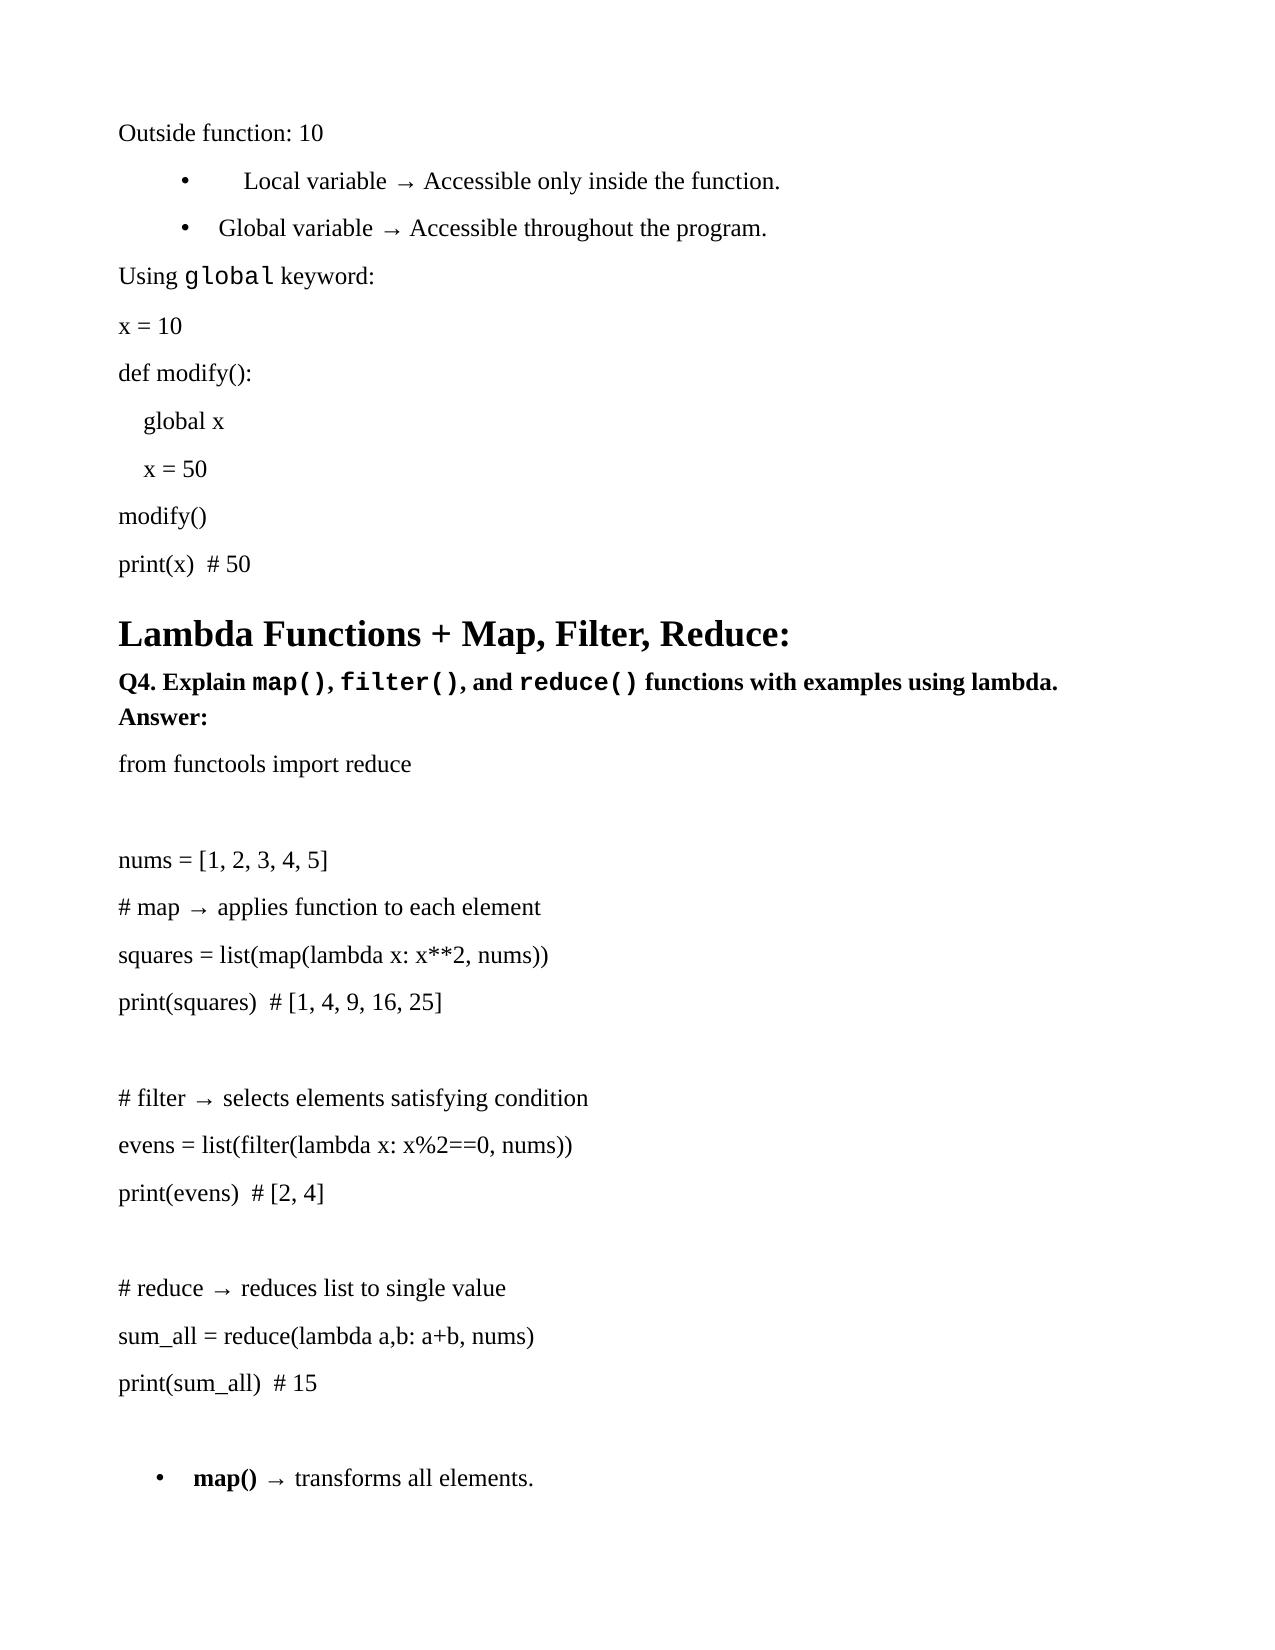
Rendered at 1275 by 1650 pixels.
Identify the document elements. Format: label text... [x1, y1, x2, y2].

text # map → applies function to each element [118, 892, 1157, 921]
list Global variable → Accessible throughout the program. [181, 213, 1157, 242]
text print(x) # 50 [118, 549, 1157, 578]
text def modify(): [118, 358, 1157, 387]
text Using global keyword: [118, 261, 1157, 292]
text modify() [118, 501, 1157, 530]
text print(evens) # [2, 4] [118, 1178, 1157, 1207]
text x = 50 [118, 454, 1157, 482]
text nums = [1, 2, 3, 4, 5] [118, 845, 1157, 873]
text print(squares) # [1, 4, 9, 16, 25] [118, 987, 1157, 1016]
list Local variable → Accessible only inside the function. [181, 166, 1157, 194]
subtitle Lambda Functions + Map, Filter, Reduce: [118, 611, 1157, 654]
text Outside function: 10 [118, 118, 1157, 147]
text squares = list(map(lambda x: x**2, nums)) [118, 940, 1157, 969]
text # filter → selects elements satisfying condition [118, 1083, 1157, 1111]
text Q4. Explain map(), filter(), and reduce() functions with examples using lambda. Answer: [118, 667, 1157, 731]
text # reduce → reduces list to single value [118, 1273, 1157, 1302]
text evens = list(filter(lambda x: x%2==0, nums)) [118, 1130, 1157, 1159]
text sum_all = reduce(lambda a,b: a+b, nums) [118, 1321, 1157, 1349]
text from functools import reduce [118, 749, 1157, 778]
list map() → transforms all elements. [156, 1463, 1157, 1492]
text global x [118, 406, 1157, 435]
text x = 10 [118, 311, 1157, 340]
text print(sum_all) # 15 [118, 1368, 1157, 1397]
